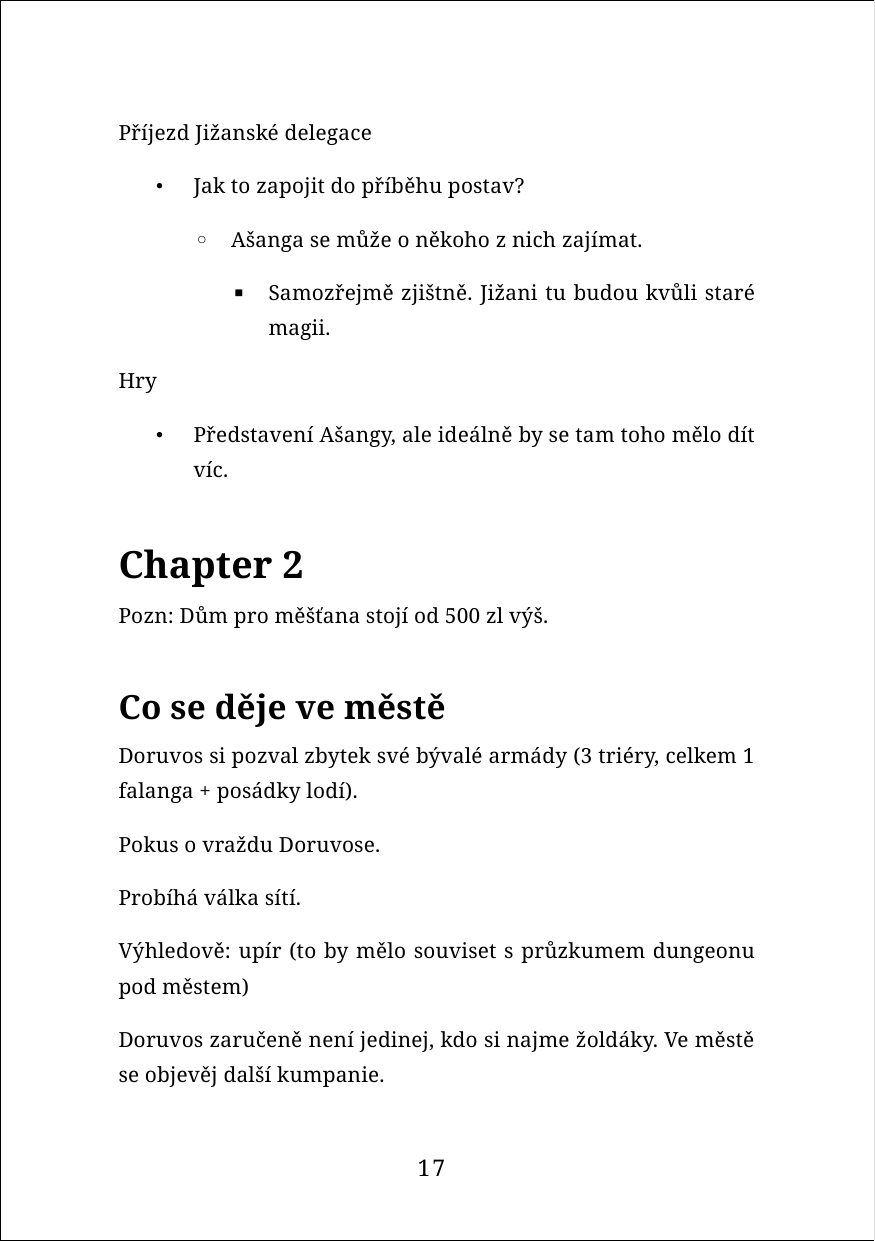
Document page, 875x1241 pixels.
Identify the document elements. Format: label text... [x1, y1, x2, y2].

text Příjezd Jižanské delegace [118, 118, 756, 147]
subtitle Co se děje ve městě [118, 684, 756, 729]
list Samozřejmě zjištně. Jižani tu budou kvůli staré magii. [231, 278, 756, 342]
text Doruvos zaručeně není jedinej, kdo si najme žoldáky. Ve městě se objevěj další kumpanie. [118, 1025, 756, 1089]
text Doruvos si pozval zbytek své bývalé armády (3 triéry, celkem 1 falanga + posádky lodí). [118, 741, 756, 805]
list Jak to zapojit do příběhu postav? [156, 171, 756, 200]
subtitle Chapter 2 [118, 538, 756, 589]
text Hry [118, 367, 756, 395]
text Výhledově: upír (to by mělo souviset s průzkumem dungeonu pod městem) [118, 936, 756, 1000]
text Pokus o vraždu Doruvose. [118, 830, 756, 858]
list Ašanga se může o někoho z nich zajímat. [193, 225, 756, 253]
text Probíhá válka sítí. [118, 883, 756, 911]
list Představení Ašangy, ale ideálně by se tam toho mělo dít víc. [156, 420, 756, 484]
text Pozn: Dům pro měšťana stojí od 500 zl výš. [118, 601, 756, 629]
